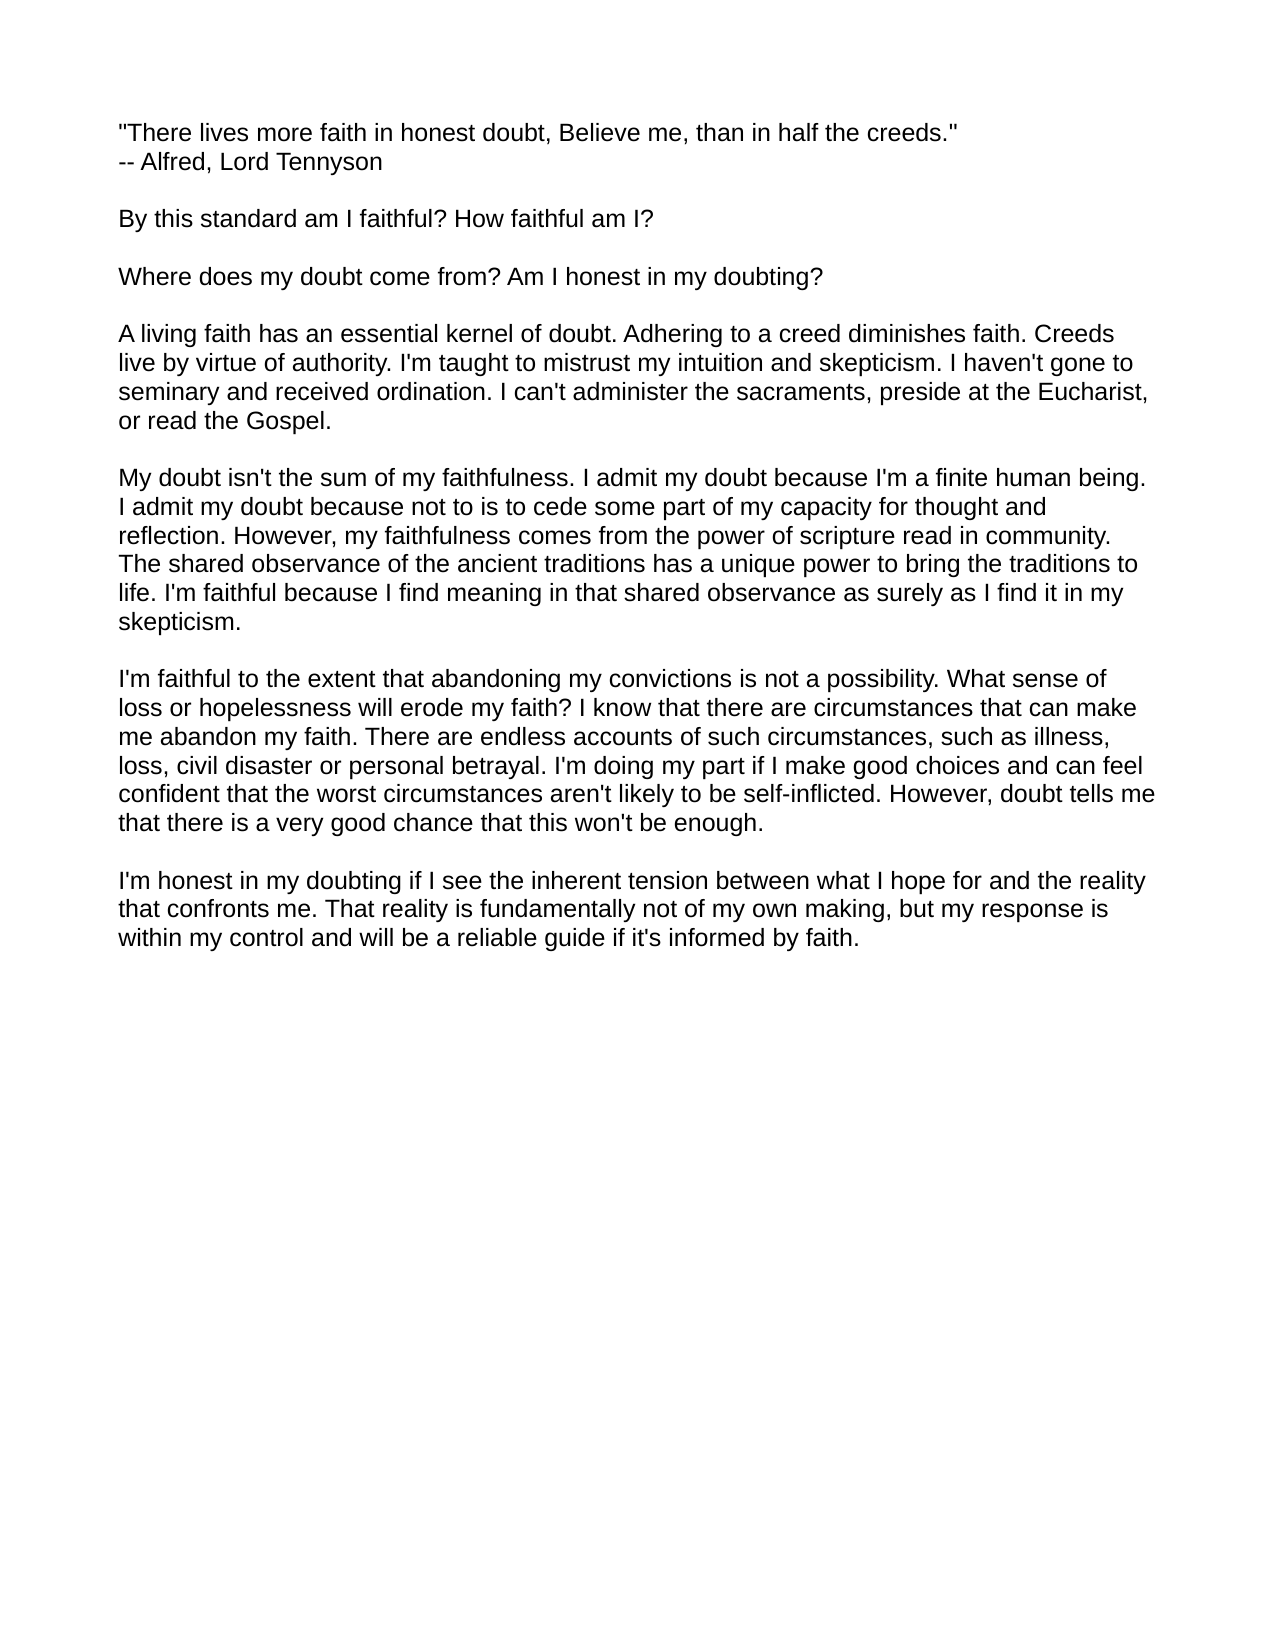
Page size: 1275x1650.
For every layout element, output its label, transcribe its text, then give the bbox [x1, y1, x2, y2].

text A living faith has an essential kernel of doubt. Adhering to a creed diminishes faith. Creeds live by virtue of authority. I'm taught to mistrust my intuition and skepticism. I haven't gone to seminary and received ordination. I can't administer the sacraments, preside at the Eucharist, or read the Gospel. [118, 319, 1157, 434]
text "There lives more faith in honest doubt, Believe me, than in half the creeds." [118, 118, 1157, 147]
text I'm honest in my doubting if I see the inherent tension between what I hope for and the reality that confronts me. That reality is fundamentally not of my own making, but my response is within my control and will be a reliable guide if it's informed by faith. [118, 866, 1157, 952]
text By this standard am I faithful? How faithful am I? [118, 204, 1157, 233]
text Where does my doubt come from? Am I honest in my doubting? [118, 262, 1157, 291]
text I'm faithful to the extent that abandoning my convictions is not a possibility. What sense of loss or hopelessness will erode my faith? I know that there are circumstances that can make me abandon my faith. There are endless accounts of such circumstances, such as illness, loss, civil disaster or personal betrayal. I'm doing my part if I make good choices and can feel confident that the worst circumstances aren't likely to be self-inflicted. However, doubt tells me that there is a very good chance that this won't be enough. [118, 664, 1157, 837]
text -- Alfred, Lord Tennyson [118, 147, 1157, 176]
text My doubt isn't the sum of my faithfulness. I admit my doubt because I'm a finite human being. I admit my doubt because not to is to cede some part of my capacity for thought and reflection. However, my faithfulness comes from the power of scripture read in community. The shared observance of the ancient traditions has a unique power to bring the traditions to life. I'm faithful because I find meaning in that shared observance as surely as I find it in my skepticism. [118, 463, 1157, 636]
